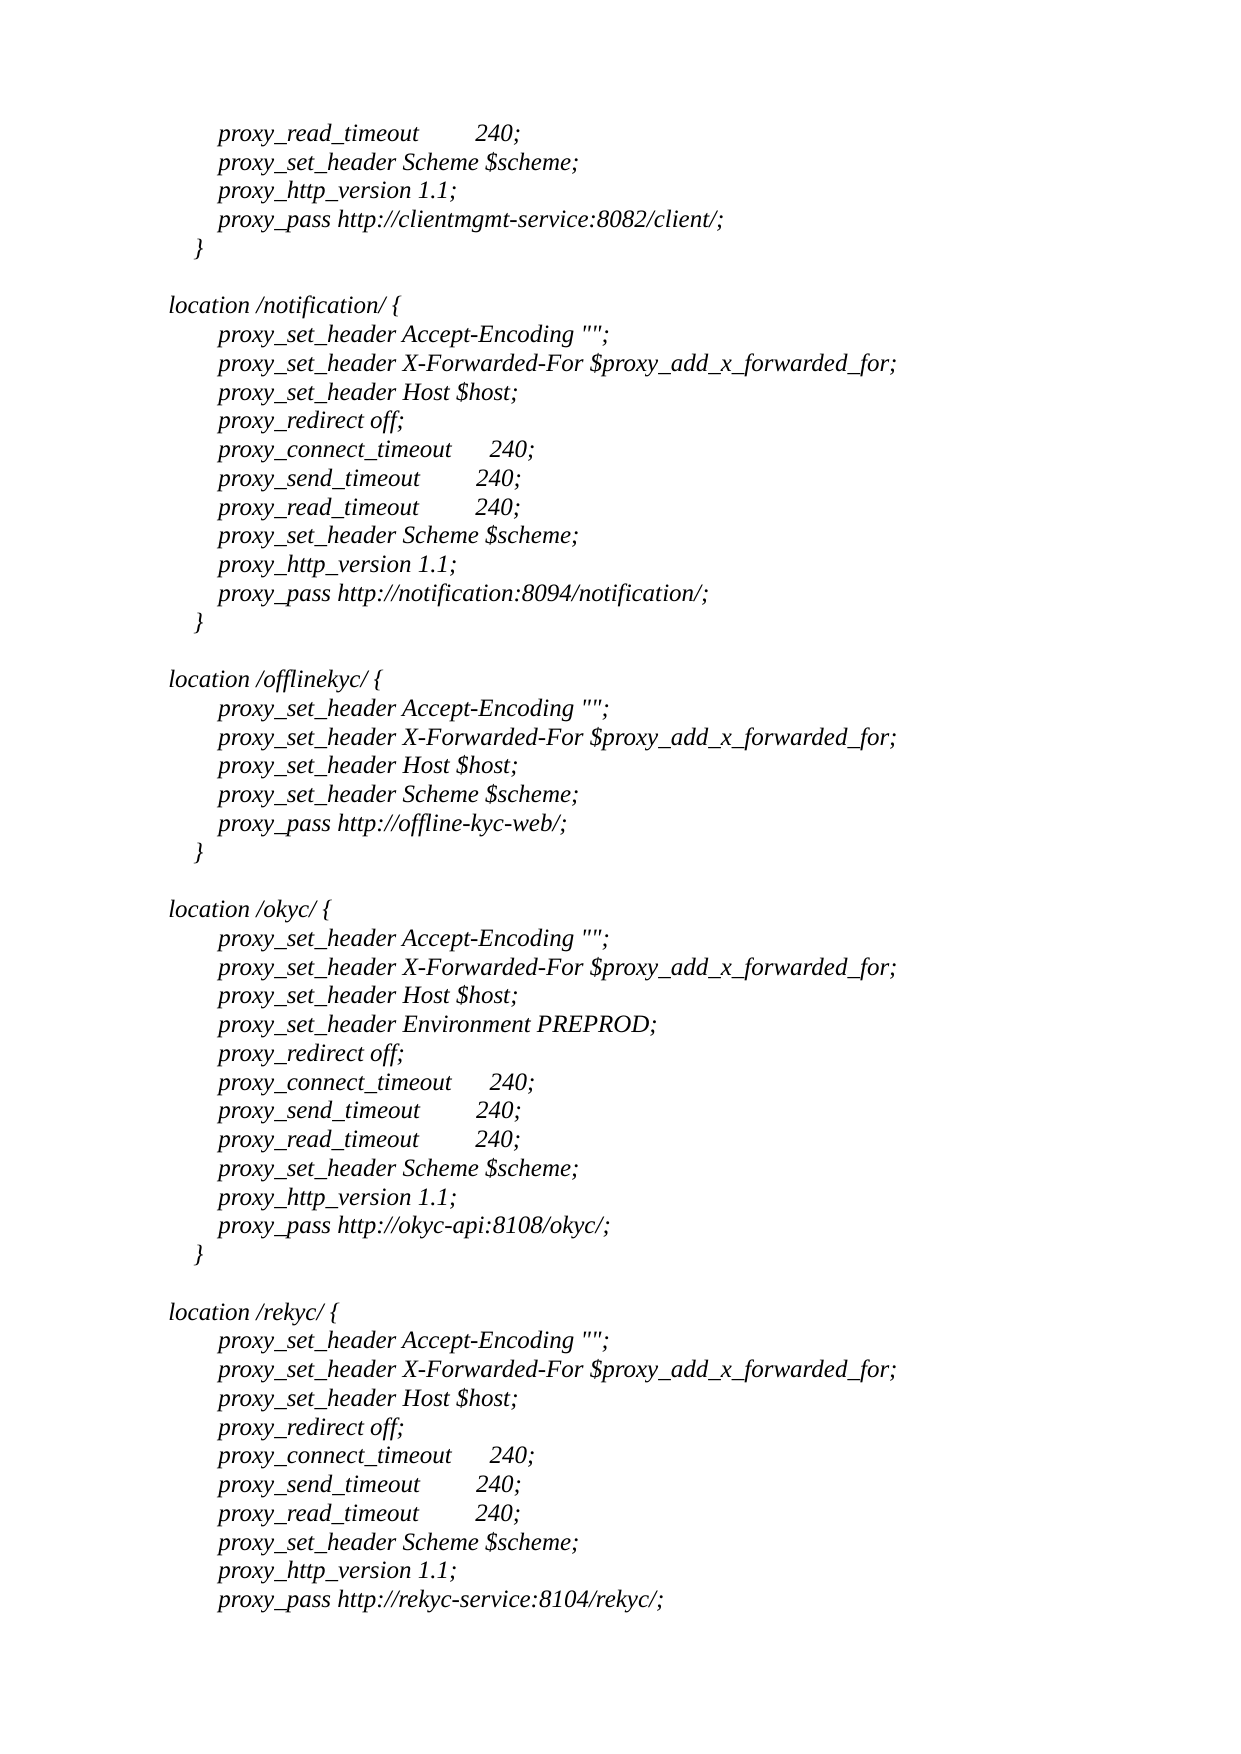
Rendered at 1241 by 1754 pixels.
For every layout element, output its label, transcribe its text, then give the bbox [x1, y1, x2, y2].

text proxy_set_header Environment PREPROD; [118, 1009, 1122, 1038]
text proxy_send_timeout 240; [118, 1469, 1122, 1498]
text proxy_set_header Host $host; [118, 1383, 1122, 1412]
text proxy_pass http://okyc-api:8108/okyc/; [118, 1211, 1122, 1239]
text proxy_set_header Scheme $scheme; [118, 779, 1122, 808]
text proxy_set_header Scheme $scheme; [118, 1527, 1122, 1556]
text proxy_pass http://offline-kyc-web/; [118, 808, 1122, 837]
text proxy_read_timeout 240; [118, 492, 1122, 521]
text location /offlinekyc/ { [118, 664, 1122, 693]
text proxy_send_timeout 240; [118, 463, 1122, 492]
text proxy_set_header X-Forwarded-For $proxy_add_x_forwarded_for; [118, 348, 1122, 377]
text proxy_set_header Accept-Encoding ""; [118, 923, 1122, 952]
text proxy_set_header X-Forwarded-For $proxy_add_x_forwarded_for; [118, 722, 1122, 751]
text proxy_set_header Accept-Encoding ""; [118, 693, 1122, 722]
text proxy_set_header Accept-Encoding ""; [118, 1326, 1122, 1354]
text proxy_set_header X-Forwarded-For $proxy_add_x_forwarded_for; [118, 1354, 1122, 1383]
text proxy_send_timeout 240; [118, 1096, 1122, 1124]
text proxy_set_header X-Forwarded-For $proxy_add_x_forwarded_for; [118, 952, 1122, 981]
text proxy_redirect off; [118, 1038, 1122, 1067]
text } [118, 1239, 1122, 1268]
text proxy_connect_timeout 240; [118, 1067, 1122, 1096]
text proxy_set_header Accept-Encoding ""; [118, 319, 1122, 348]
text proxy_http_version 1.1; [118, 176, 1122, 204]
text proxy_pass http://rekyc-service:8104/rekyc/; [118, 1584, 1122, 1613]
text proxy_set_header Scheme $scheme; [118, 521, 1122, 549]
text proxy_pass http://notification:8094/notification/; [118, 578, 1122, 607]
text proxy_set_header Scheme $scheme; [118, 1153, 1122, 1182]
text proxy_set_header Scheme $scheme; [118, 147, 1122, 176]
text proxy_redirect off; [118, 1412, 1122, 1441]
text proxy_http_version 1.1; [118, 1556, 1122, 1584]
text } [118, 607, 1122, 636]
text location /rekyc/ { [118, 1297, 1122, 1326]
text proxy_read_timeout 240; [118, 118, 1122, 147]
text proxy_http_version 1.1; [118, 549, 1122, 578]
text } [118, 233, 1122, 262]
text proxy_connect_timeout 240; [118, 434, 1122, 463]
text proxy_redirect off; [118, 406, 1122, 434]
text proxy_set_header Host $host; [118, 377, 1122, 406]
text proxy_read_timeout 240; [118, 1124, 1122, 1153]
text proxy_http_version 1.1; [118, 1182, 1122, 1211]
text proxy_read_timeout 240; [118, 1498, 1122, 1527]
text proxy_pass http://clientmgmt-service:8082/client/; [118, 204, 1122, 233]
text proxy_set_header Host $host; [118, 751, 1122, 779]
text proxy_set_header Host $host; [118, 981, 1122, 1009]
text location /okyc/ { [118, 894, 1122, 923]
text } [118, 837, 1122, 866]
text proxy_connect_timeout 240; [118, 1441, 1122, 1469]
text location /notification/ { [118, 291, 1122, 319]
